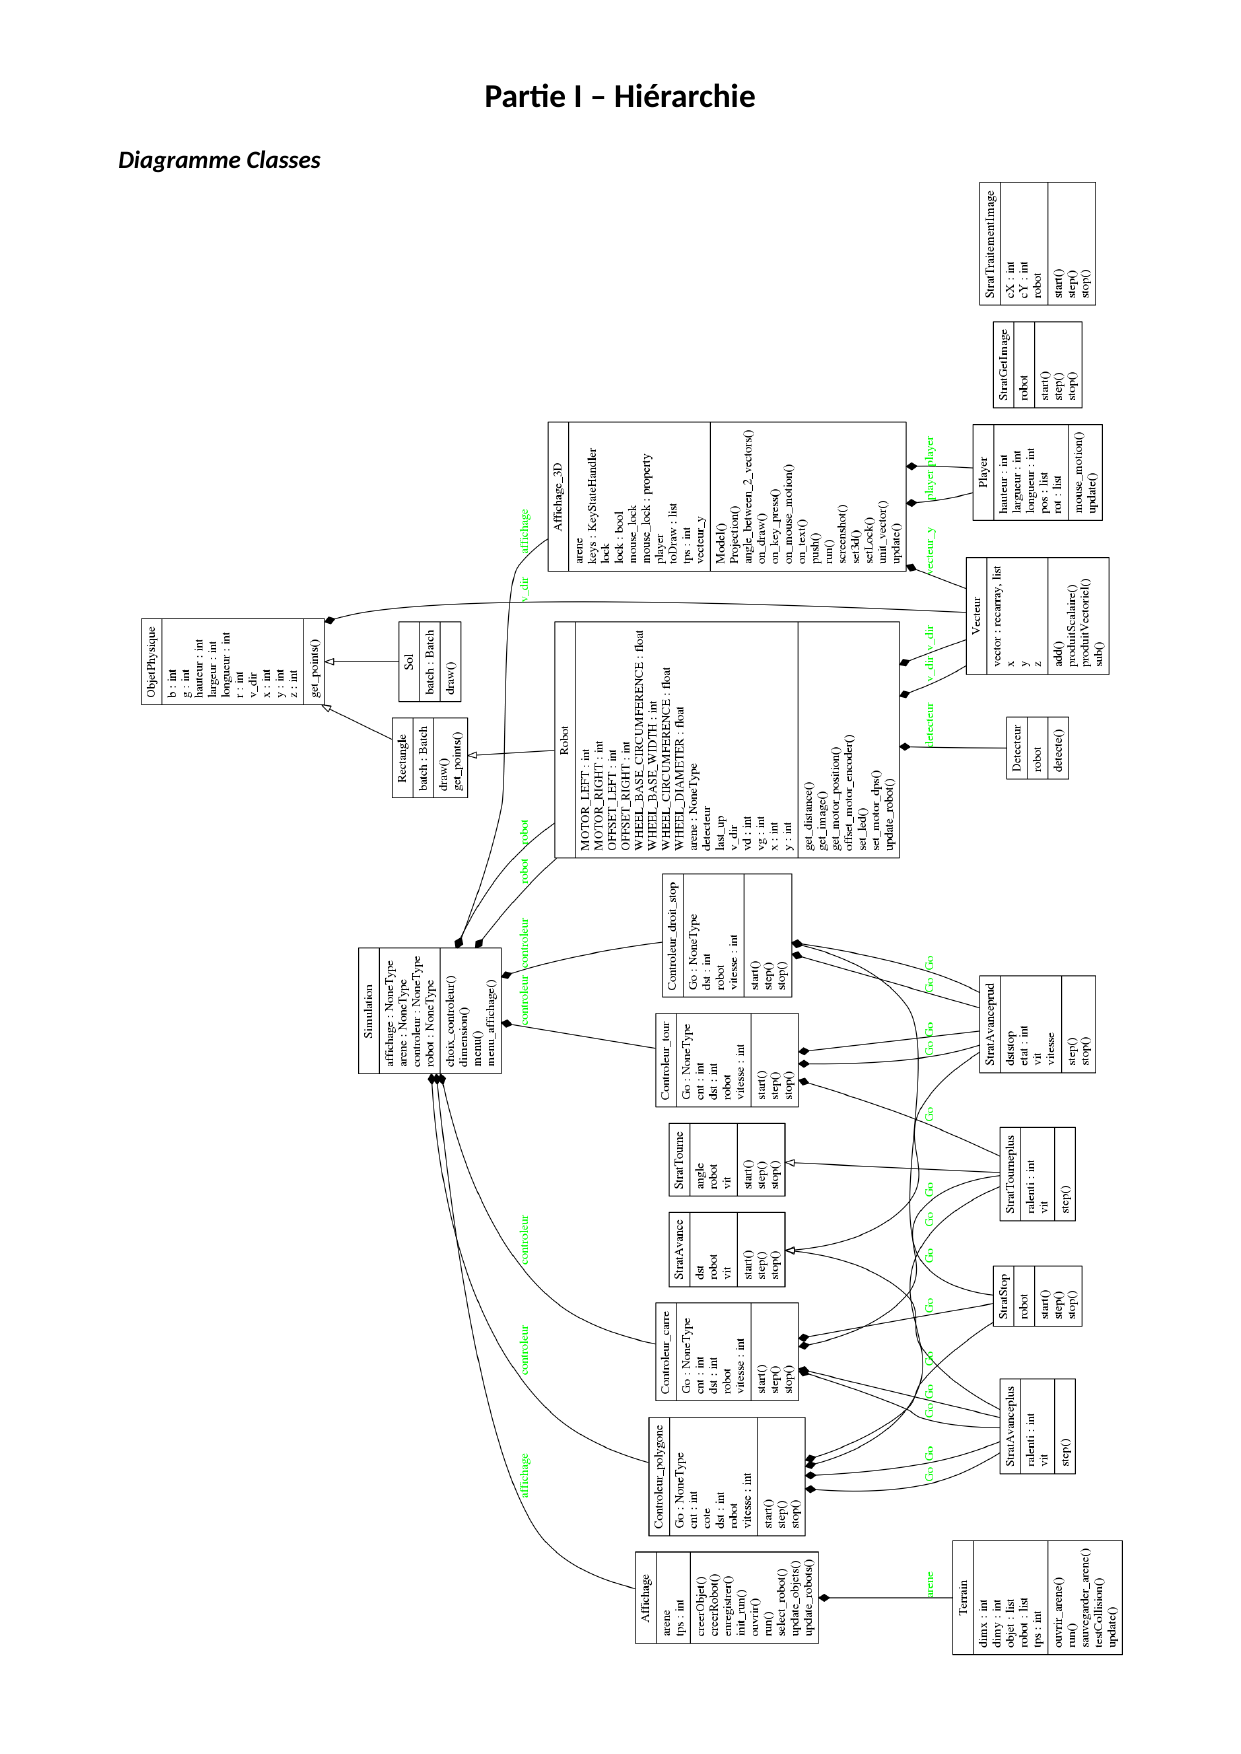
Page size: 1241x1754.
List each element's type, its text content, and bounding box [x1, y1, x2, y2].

picture [137, 178, 1126, 1658]
text Partie I – Hiérarchie [118, 75, 1122, 116]
text Diagramme Classes [118, 144, 1122, 175]
